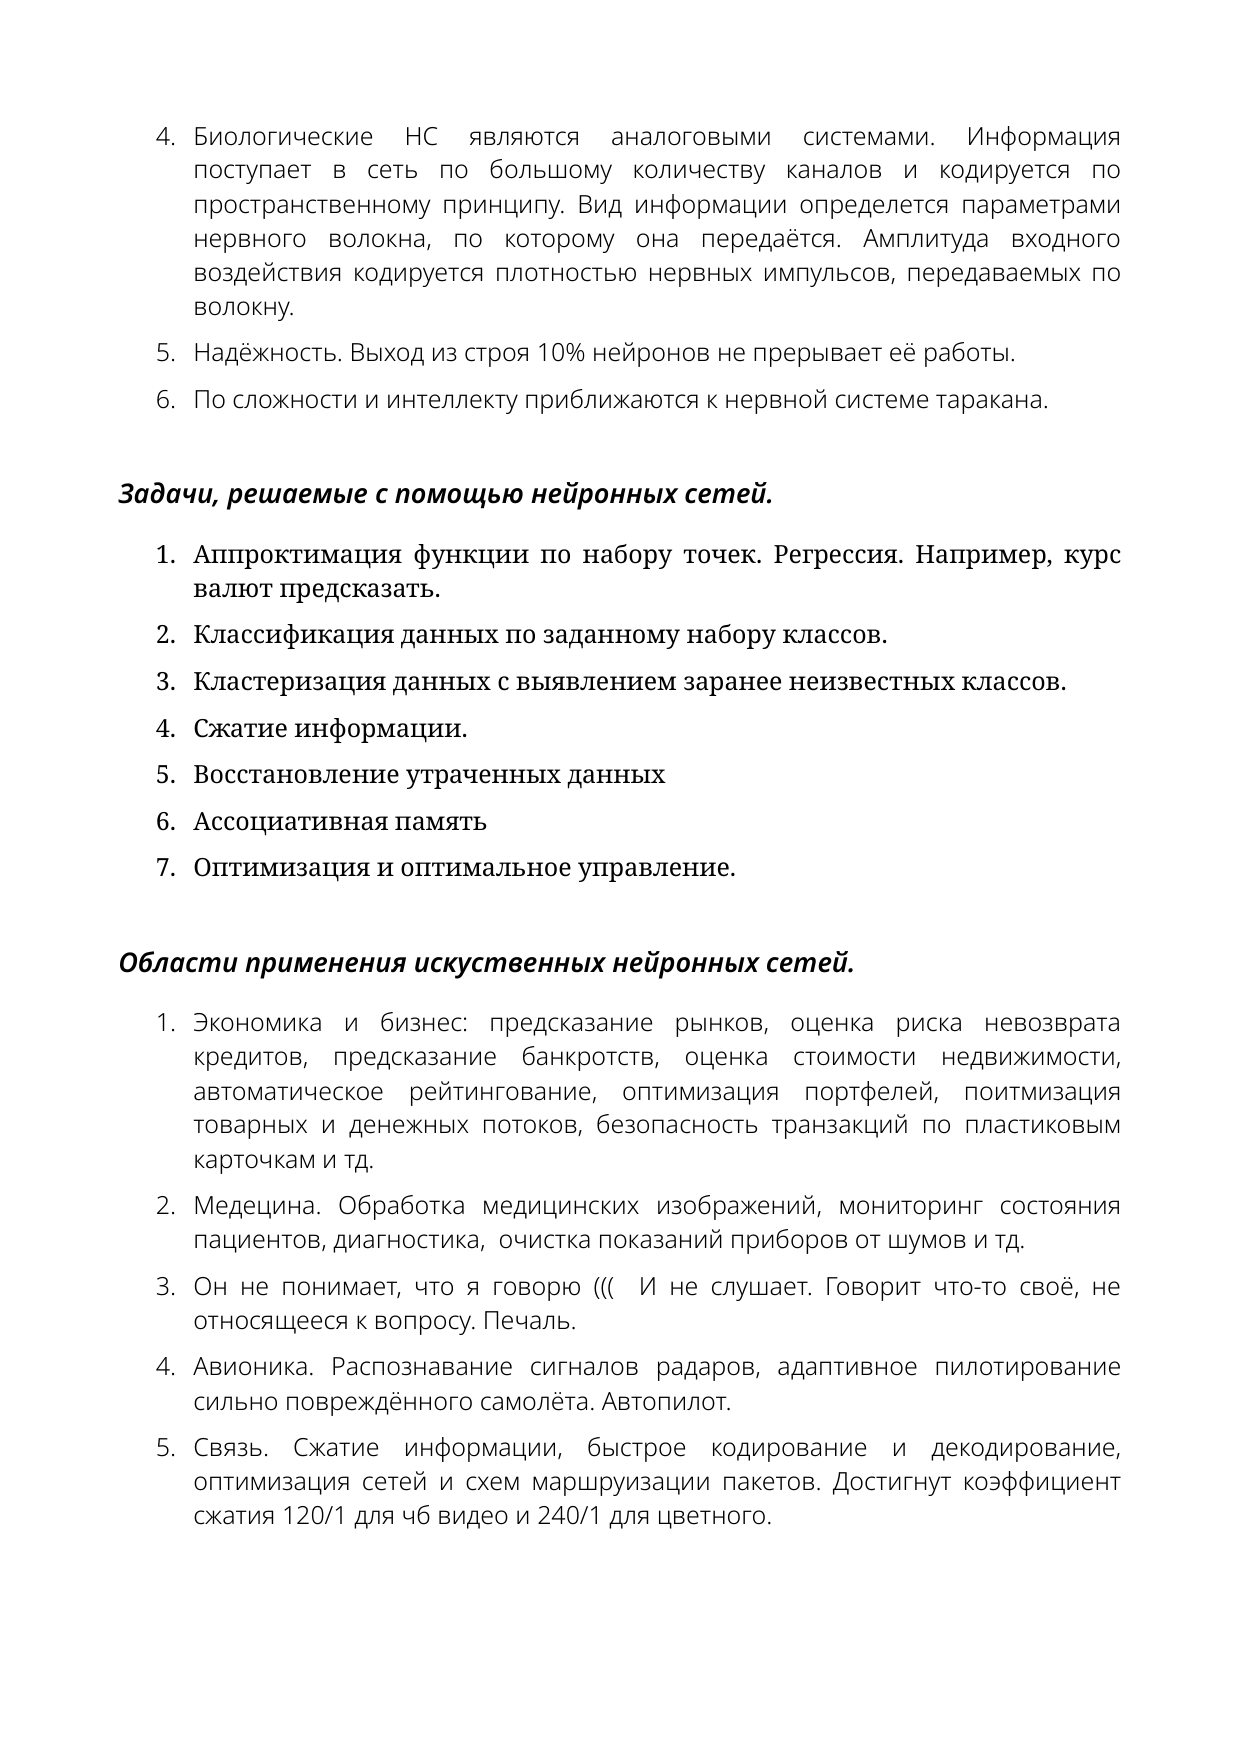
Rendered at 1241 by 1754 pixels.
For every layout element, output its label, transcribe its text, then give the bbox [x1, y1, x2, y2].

list Сжатие информации. [156, 710, 1122, 744]
list Он не понимает, что я говорю ((( И не слушает. Говорит что-то своё, не относящееся к вопросу. Печаль. [156, 1268, 1122, 1337]
list Связь. Сжатие информации, быстрое кодирование и декодирование, оптимизация сетей и схем маршруизации пакетов. Достигнут коэффициент сжатия 120/1 для чб видео и 240/1 для цветного. [156, 1430, 1122, 1532]
list Авионика. Распознавание сигналов радаров, адаптивное пилотирование сильно повреждённого самолёта. Автопилот. [156, 1349, 1122, 1417]
list Медецина. Обработка медицинских изображений, мониторинг состояния пациентов, диагностика, очистка показаний приборов от шумов и тд. [156, 1188, 1122, 1256]
list Восстановление утраченных данных [156, 757, 1122, 791]
list Ассоциативная память [156, 803, 1122, 837]
list Аппроктимация функции по набору точек. Регрессия. Например, курс валют предсказать. [156, 537, 1122, 605]
list Классификация данных по заданному набору классов. [156, 617, 1122, 651]
subtitle Области применения искуственных нейронных сетей. [118, 943, 1122, 980]
list Кластеризация данных с выявлением заранее неизвестных классов. [156, 664, 1122, 698]
subtitle Задачи, решаемые с помощью нейронных сетей. [118, 475, 1122, 512]
list По сложности и интеллекту приближаются к нервной системе таракана. [156, 382, 1122, 416]
list Экономика и бизнес: предсказание рынков, оценка риска невозврата кредитов, предсказание банкротств, оценка стоимости недвижимости, автоматическое рейтингование, оптимизация портфелей, поитмизация товарных и денежных потоков, безопасность транзакций по пластиковым карточкам и тд. [156, 1005, 1122, 1175]
list Оптимизация и оптимальное управление. [156, 850, 1122, 884]
list Надёжность. Выход из строя 10% нейронов не прерывает её работы. [156, 335, 1122, 369]
list Биологические НС являются аналоговыми системами. Информация поступает в сеть по большому количеству каналов и кодируется по пространственному принципу. Вид информации определется параметрами нервного волокна, по которому она передаётся. Амплитуда входного воздействия кодируется плотностью нервных импульсов, передаваемых по волокну. [156, 118, 1122, 322]
